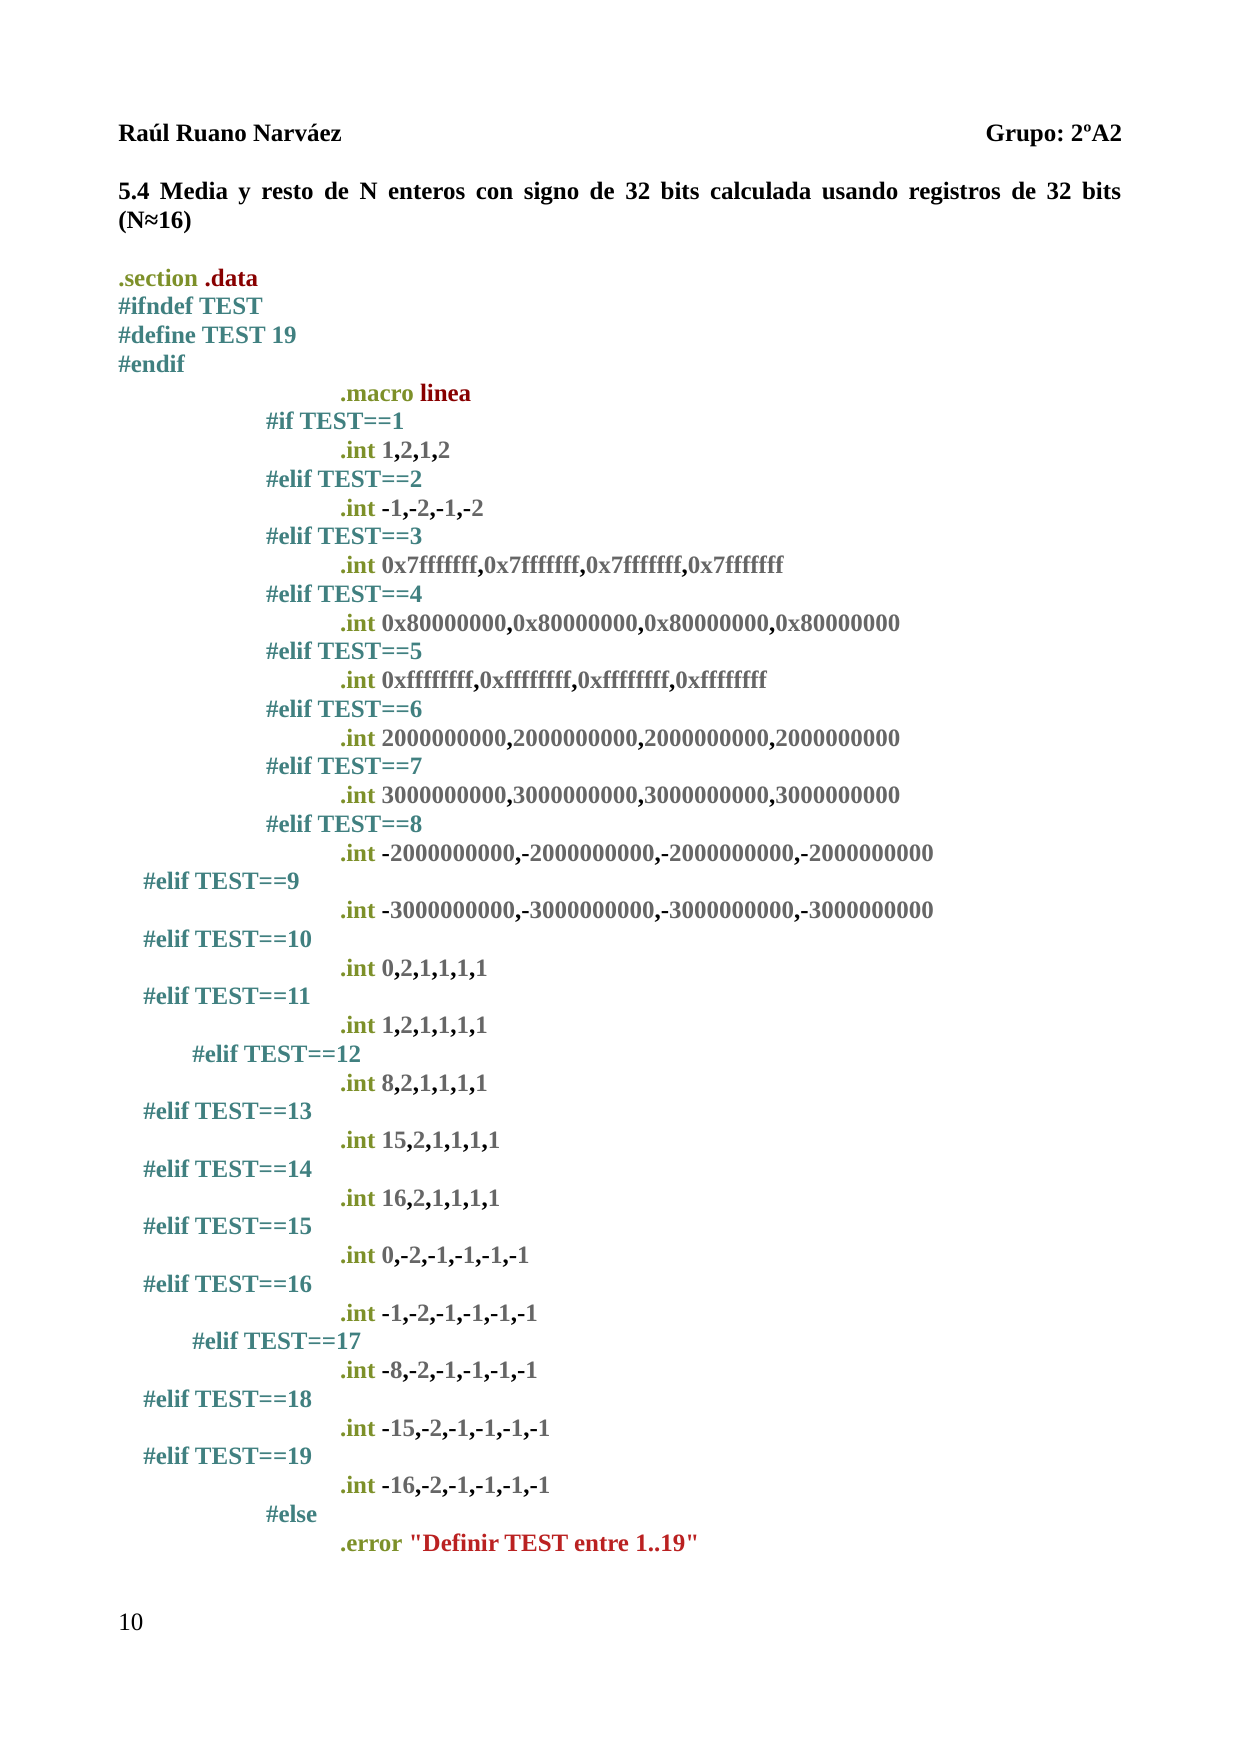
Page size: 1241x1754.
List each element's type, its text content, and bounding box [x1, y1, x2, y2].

text #endif [118, 349, 1122, 378]
text #elif TEST==7 [118, 751, 1122, 780]
text #if TEST==1 [118, 406, 1122, 435]
text .int -3000000000,-3000000000,-3000000000,-3000000000 [118, 895, 1122, 924]
text #elif TEST==14 [118, 1154, 1122, 1183]
text .int -15,-2,-1,-1,-1,-1 [118, 1413, 1122, 1441]
text .int -2000000000,-2000000000,-2000000000,-2000000000 [118, 838, 1122, 866]
text #elif TEST==8 [118, 809, 1122, 838]
text .int 15,2,1,1,1,1 [118, 1125, 1122, 1154]
text #define TEST 19 [118, 320, 1122, 349]
text #elif TEST==17 [118, 1326, 1122, 1355]
text #elif TEST==15 [118, 1211, 1122, 1240]
text #elif TEST==3 [118, 521, 1122, 550]
text #elif TEST==12 [118, 1039, 1122, 1068]
text .int 2000000000,2000000000,2000000000,2000000000 [118, 723, 1122, 751]
text #elif TEST==13 [118, 1096, 1122, 1125]
text .int 0,2,1,1,1,1 [118, 953, 1122, 981]
text .section .data [118, 263, 1122, 291]
text .int 1,2,1,1,1,1 [118, 1010, 1122, 1039]
text #elif TEST==5 [118, 636, 1122, 665]
text .int 3000000000,3000000000,3000000000,3000000000 [118, 780, 1122, 809]
text #else [118, 1499, 1122, 1528]
text .int -16,-2,-1,-1,-1,-1 [118, 1470, 1122, 1499]
text #elif TEST==18 [118, 1384, 1122, 1413]
text #elif TEST==10 [118, 924, 1122, 953]
text #elif TEST==9 [118, 866, 1122, 895]
text .int -1,-2,-1,-2 [118, 493, 1122, 521]
text 5.4 Media y resto de N enteros con signo de 32 bits calculada usando registros de 32 bits (N≈16) [118, 176, 1122, 234]
text .macro linea [118, 378, 1122, 406]
text .error "Definir TEST entre 1..19" [118, 1528, 1122, 1556]
text #elif TEST==4 [118, 579, 1122, 608]
text #elif TEST==19 [118, 1441, 1122, 1470]
text #elif TEST==2 [118, 464, 1122, 493]
text .int 0xffffffff,0xffffffff,0xffffffff,0xffffffff [118, 665, 1122, 694]
text #elif TEST==6 [118, 694, 1122, 723]
text .int -1,-2,-1,-1,-1,-1 [118, 1298, 1122, 1326]
text .int 0x7fffffff,0x7fffffff,0x7fffffff,0x7fffffff [118, 550, 1122, 579]
text .int 8,2,1,1,1,1 [118, 1068, 1122, 1096]
text #elif TEST==16 [118, 1269, 1122, 1298]
text .int 0,-2,-1,-1,-1,-1 [118, 1240, 1122, 1269]
text .int 0x80000000,0x80000000,0x80000000,0x80000000 [118, 608, 1122, 636]
text .int 16,2,1,1,1,1 [118, 1183, 1122, 1211]
text #ifndef TEST [118, 291, 1122, 320]
text .int 1,2,1,2 [118, 435, 1122, 464]
text .int -8,-2,-1,-1,-1,-1 [118, 1355, 1122, 1384]
text #elif TEST==11 [118, 981, 1122, 1010]
